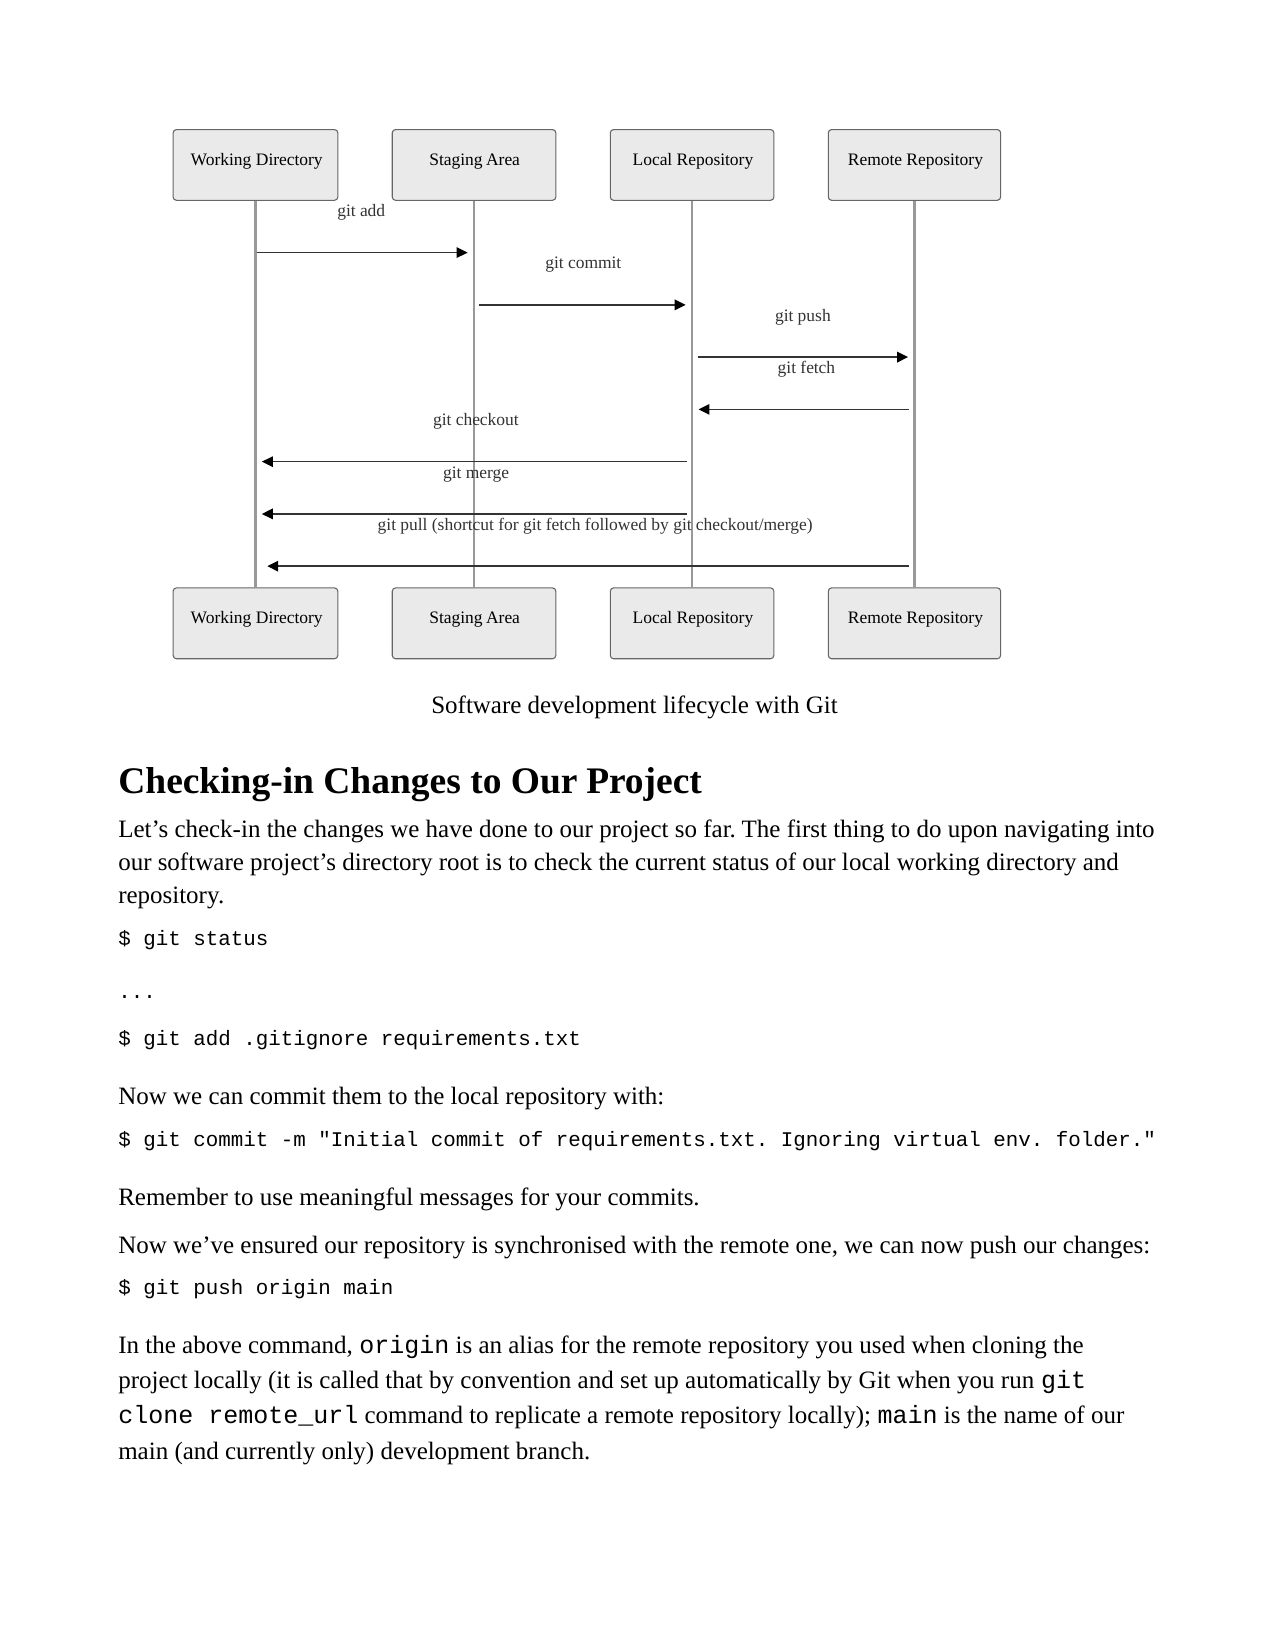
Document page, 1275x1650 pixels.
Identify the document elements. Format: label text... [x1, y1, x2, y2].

text Now we’ve ensured our repository is synchronised with the remote one, we can now push our changes: [118, 1230, 1157, 1258]
subtitle Checking-in Changes to Our Project [118, 758, 1157, 802]
text $ git add .gitignore requirements.txt [118, 1028, 1157, 1052]
text ... [118, 981, 1157, 1004]
text $ git commit -m "Initial commit of requirements.txt. Ignoring virtual env. folder." [118, 1129, 1157, 1153]
text Remember to use meaningful messages for your commits. [118, 1182, 1157, 1211]
text Now we can commit them to the local repository with: [118, 1081, 1157, 1110]
text $ git status [118, 928, 1157, 951]
text In the above command, origin is an alias for the remote repository you used when cloning the project locally (it is called that by convention and set up automatically by Git when you run git clone remote_url command to replicate a remote repository locally); main is the name of our main (and currently only) development branch. [118, 1330, 1157, 1464]
text Software development lifecycle with Git [118, 690, 1157, 719]
text Let’s check-in the changes we have done to our project so far. The first thing to do upon navigating into our software project’s directory root is to check the current status of our local working directory and repository. [118, 814, 1157, 909]
text $ git push origin main [118, 1277, 1157, 1301]
